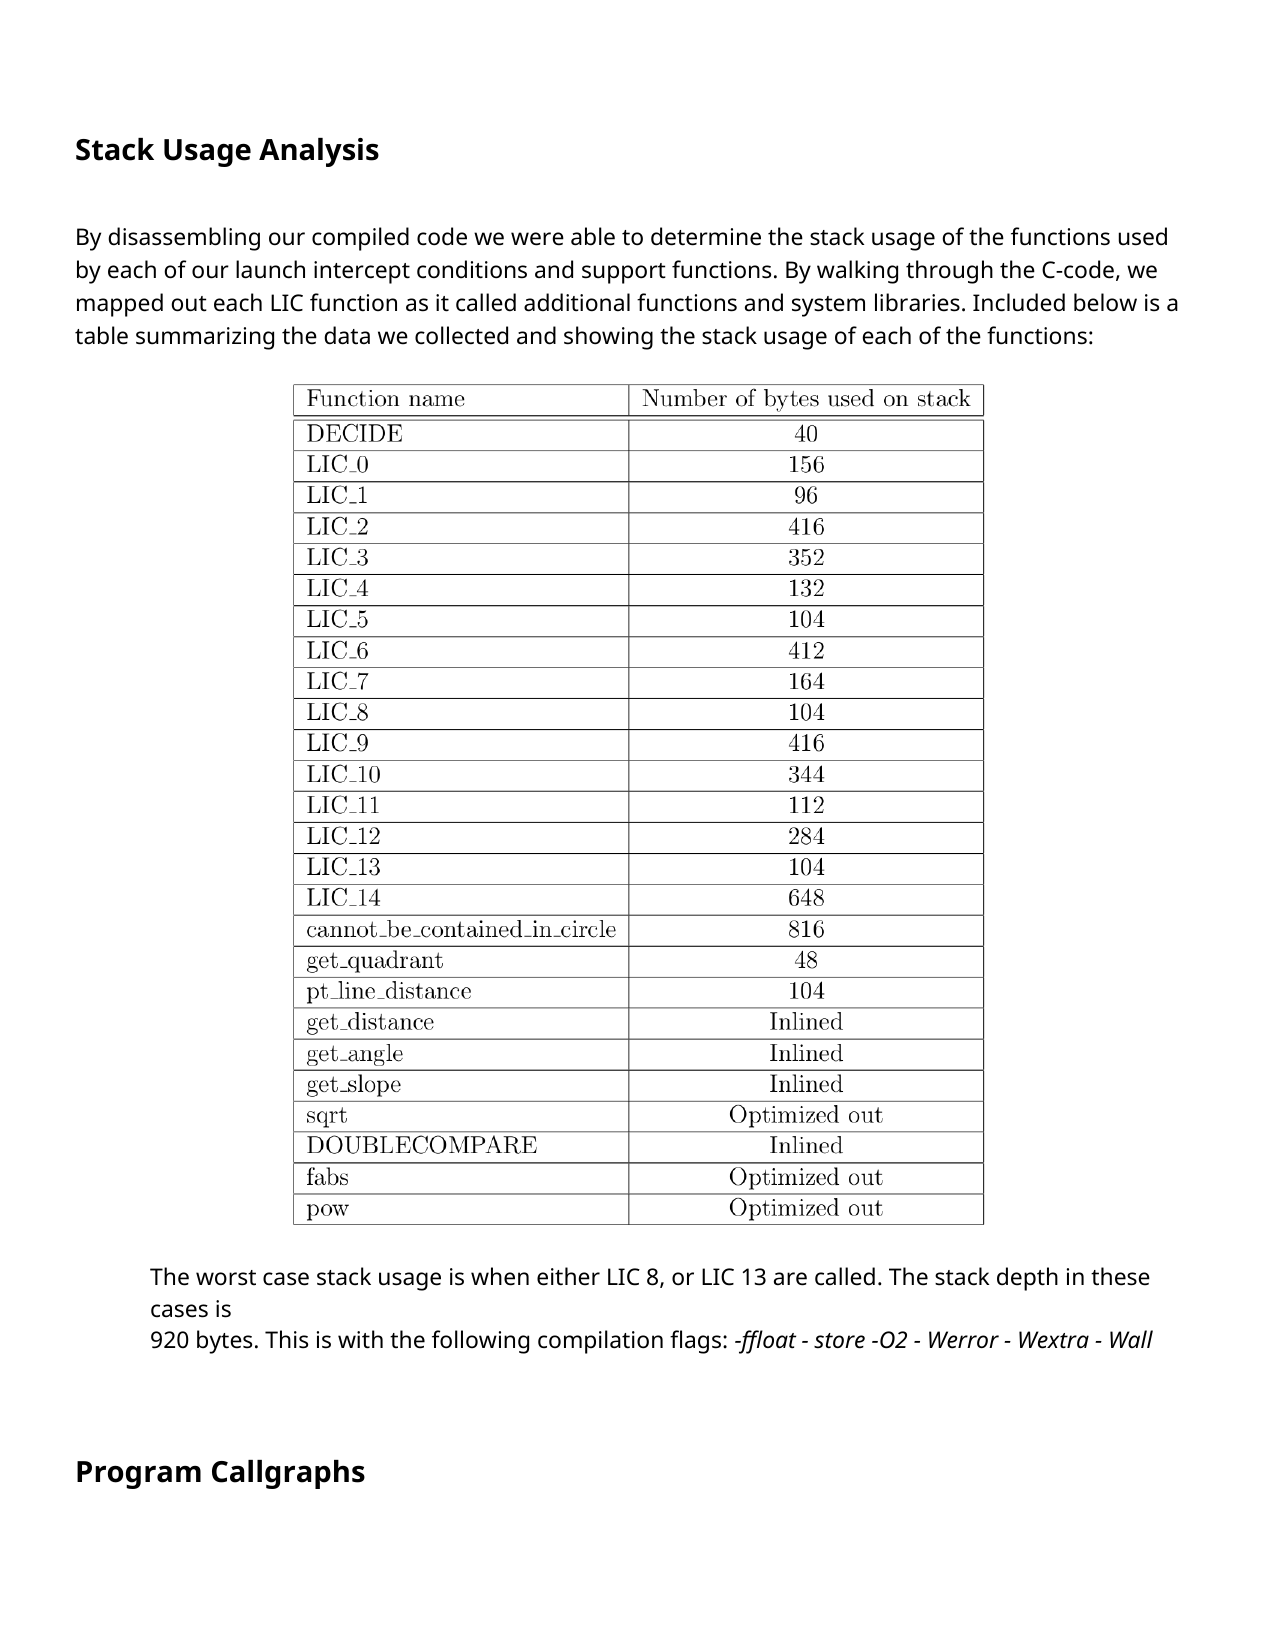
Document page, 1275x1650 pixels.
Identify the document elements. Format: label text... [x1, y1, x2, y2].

text 920 bytes. This is with the following compilation flags: -ffloat - store -O2 - Werror - Wextra - Wall [150, 1324, 1200, 1355]
subtitle Stack Usage Analysis [75, 129, 1200, 169]
subtitle Program Callgraphs [75, 1452, 1200, 1491]
text The worst case stack usage is when either LIC 8, or LIC 13 are called. The stack depth in these cases is [150, 1261, 1200, 1324]
text By disassembling our compiled code we were able to determine the stack usage of the functions used by each of our launch intercept conditions and support functions. By walking through the C-code, we mapped out each LIC function as it called additional functions and system libraries. Included below is a table summarizing the data we collected and showing the stack usage of each of the functions: [75, 221, 1200, 351]
